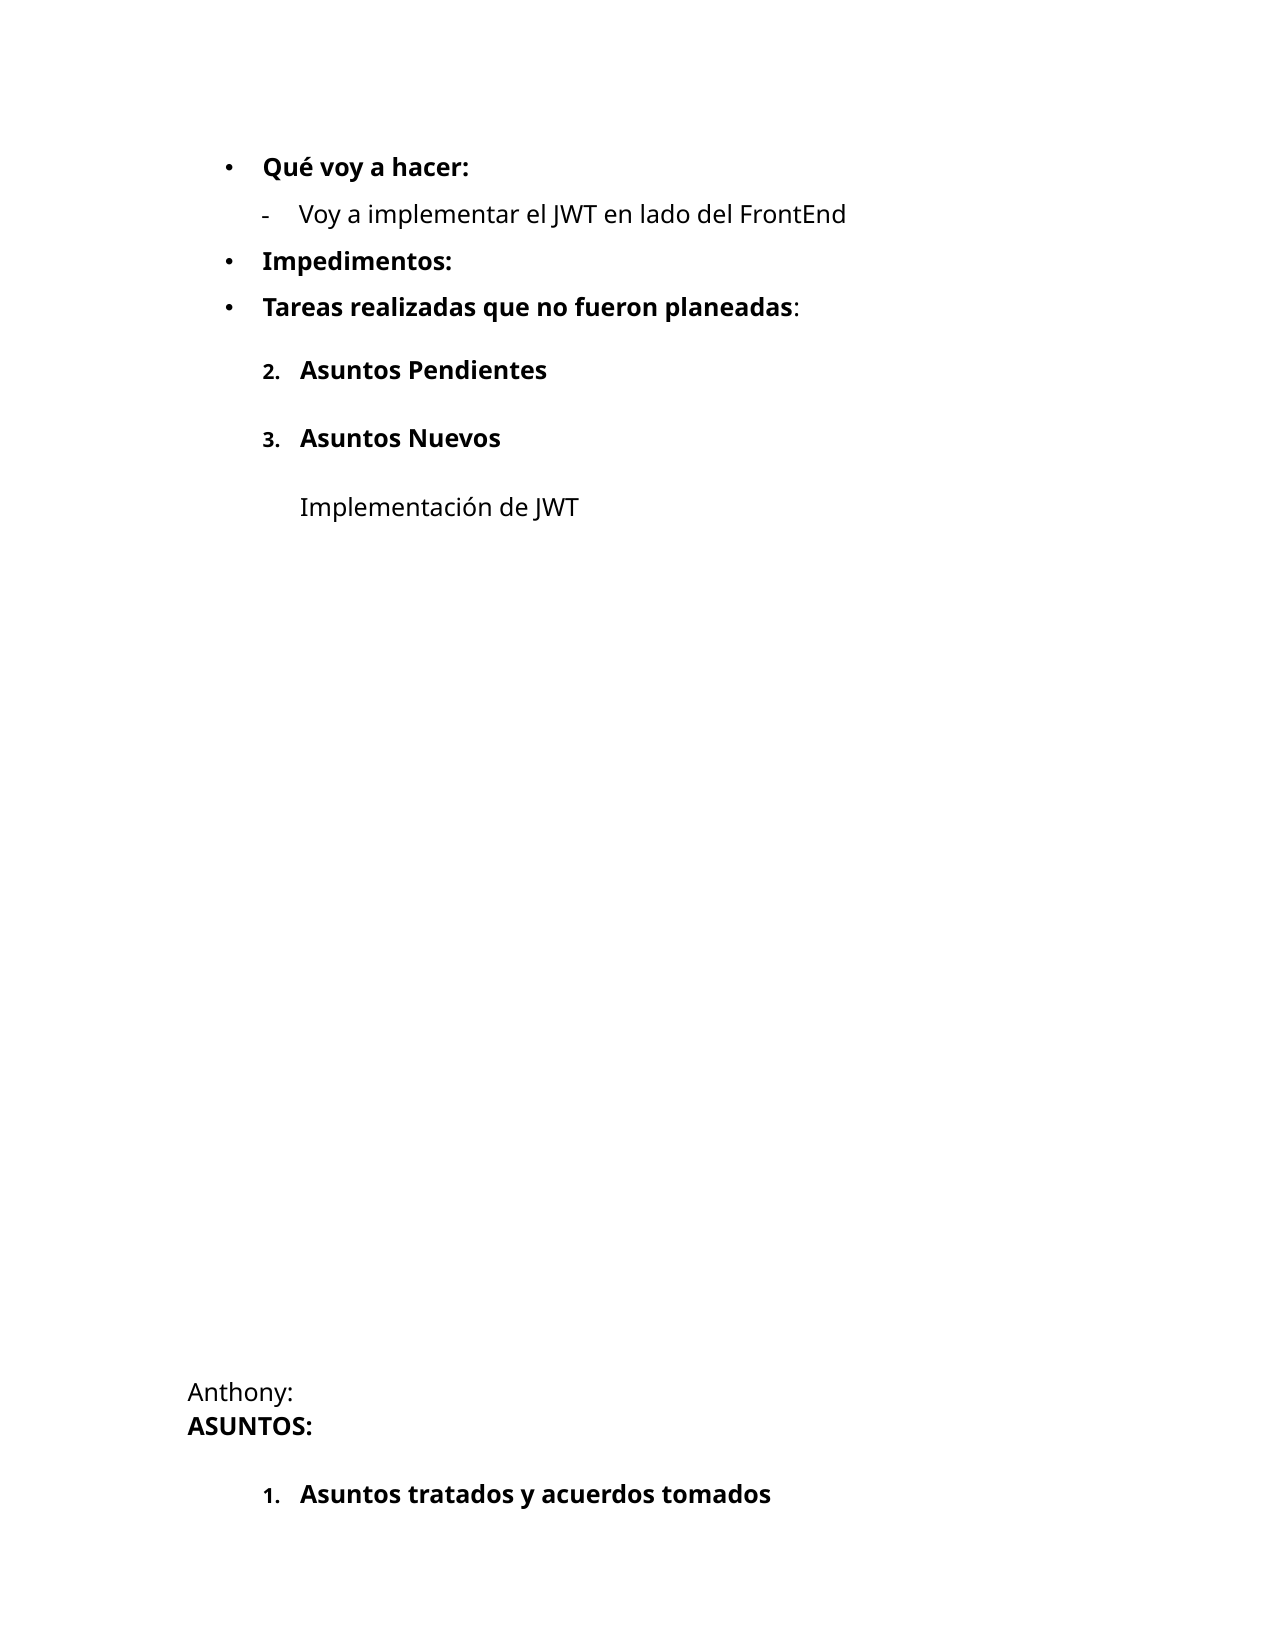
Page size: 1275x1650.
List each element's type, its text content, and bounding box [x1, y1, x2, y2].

list Asuntos Nuevos [262, 421, 1087, 455]
text Anthony: [187, 1375, 1087, 1409]
list Asuntos tratados y acuerdos tomados [262, 1477, 1087, 1511]
list Impedimentos: [225, 243, 1087, 277]
list Qué voy a hacer: [225, 150, 1087, 184]
list Voy a implementar el JWT en lado del FrontEnd [261, 197, 1087, 231]
text Implementación de JWT [300, 489, 1087, 523]
list Asuntos Pendientes [262, 353, 1087, 387]
text ASUNTOS: [187, 1409, 1087, 1443]
list Tareas realizadas que no fueron planeadas: [225, 290, 1087, 324]
